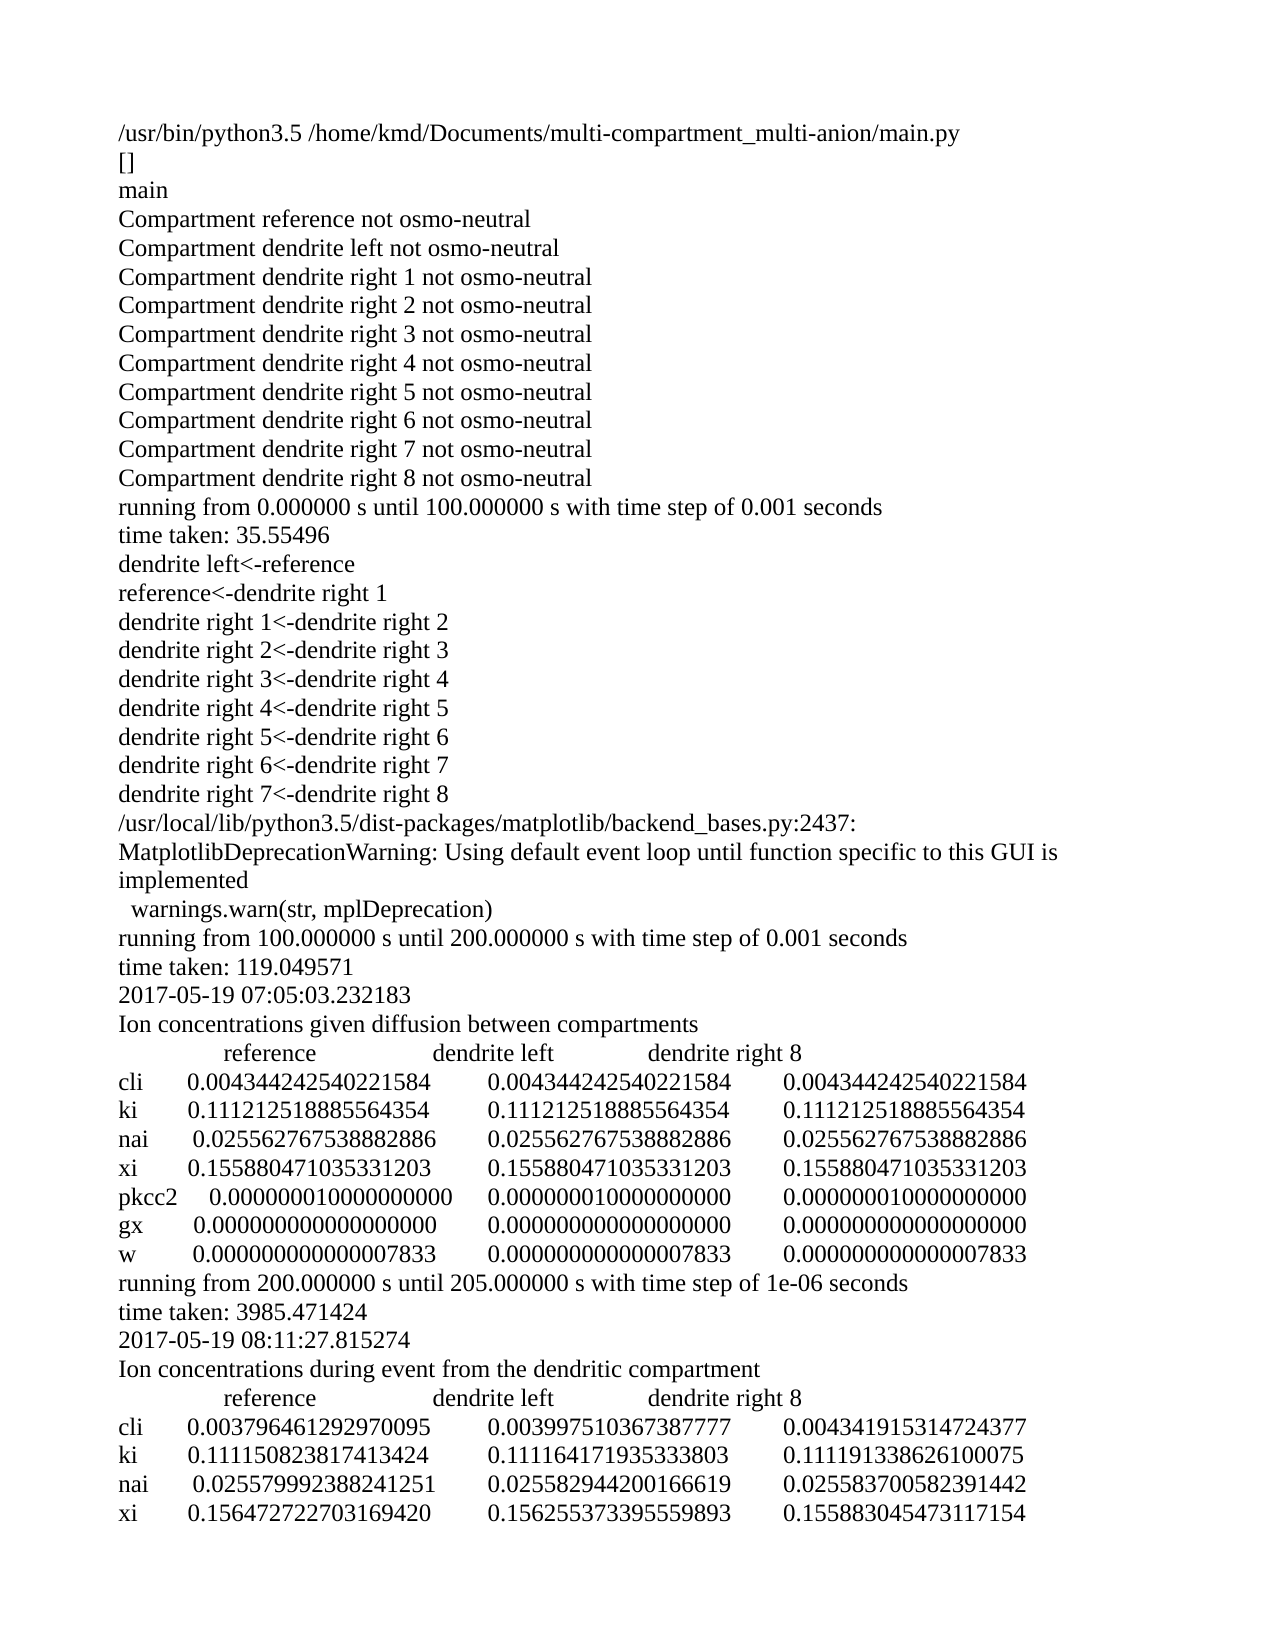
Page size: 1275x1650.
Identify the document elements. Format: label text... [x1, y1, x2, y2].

text pkcc2 0.000000010000000000 0.000000010000000000 0.000000010000000000 [118, 1182, 1157, 1211]
text cli 0.004344242540221584 0.004344242540221584 0.004344242540221584 [118, 1067, 1157, 1096]
text reference dendrite left dendrite right 8 [118, 1383, 1157, 1412]
text reference dendrite left dendrite right 8 [118, 1038, 1157, 1067]
text /usr/local/lib/python3.5/dist-packages/matplotlib/backend_bases.py:2437: MatplotlibDeprecationWarning: Using default event loop until function specific to this GUI is implemented [118, 808, 1157, 894]
text reference<-dendrite right 1 [118, 578, 1157, 607]
text ki 0.111150823817413424 0.111164171935333803 0.111191338626100075 [118, 1441, 1157, 1469]
text nai 0.025562767538882886 0.025562767538882886 0.025562767538882886 [118, 1124, 1157, 1153]
text dendrite right 1<-dendrite right 2 [118, 607, 1157, 636]
text Compartment dendrite right 2 not osmo-neutral [118, 291, 1157, 319]
text ki 0.111212518885564354 0.111212518885564354 0.111212518885564354 [118, 1096, 1157, 1124]
text Compartment dendrite right 3 not osmo-neutral [118, 319, 1157, 348]
text running from 0.000000 s until 100.000000 s with time step of 0.001 seconds [118, 492, 1157, 521]
text running from 200.000000 s until 205.000000 s with time step of 1e-06 seconds [118, 1268, 1157, 1297]
text Ion concentrations given diffusion between compartments [118, 1009, 1157, 1038]
text Ion concentrations during event from the dendritic compartment [118, 1354, 1157, 1383]
text running from 100.000000 s until 200.000000 s with time step of 0.001 seconds [118, 923, 1157, 952]
text [] [118, 147, 1157, 176]
text w 0.000000000000007833 0.000000000000007833 0.000000000000007833 [118, 1239, 1157, 1268]
text Compartment dendrite right 4 not osmo-neutral [118, 348, 1157, 377]
text 2017-05-19 08:11:27.815274 [118, 1326, 1157, 1354]
text gx 0.000000000000000000 0.000000000000000000 0.000000000000000000 [118, 1211, 1157, 1239]
text Compartment dendrite left not osmo-neutral [118, 233, 1157, 262]
text dendrite right 4<-dendrite right 5 [118, 693, 1157, 722]
text /usr/bin/python3.5 /home/kmd/Documents/multi-compartment_multi-anion/main.py [118, 118, 1157, 147]
text time taken: 119.049571 [118, 952, 1157, 981]
text main [118, 176, 1157, 204]
text Compartment dendrite right 5 not osmo-neutral [118, 377, 1157, 406]
text dendrite left<-reference [118, 549, 1157, 578]
text Compartment reference not osmo-neutral [118, 204, 1157, 233]
text dendrite right 3<-dendrite right 4 [118, 664, 1157, 693]
text Compartment dendrite right 7 not osmo-neutral [118, 434, 1157, 463]
text dendrite right 2<-dendrite right 3 [118, 636, 1157, 664]
text Compartment dendrite right 8 not osmo-neutral [118, 463, 1157, 492]
text dendrite right 5<-dendrite right 6 [118, 722, 1157, 751]
text nai 0.025579992388241251 0.025582944200166619 0.025583700582391442 [118, 1469, 1157, 1498]
text dendrite right 7<-dendrite right 8 [118, 779, 1157, 808]
text xi 0.156472722703169420 0.156255373395559893 0.155883045473117154 [118, 1498, 1157, 1527]
text time taken: 35.55496 [118, 521, 1157, 549]
text Compartment dendrite right 6 not osmo-neutral [118, 406, 1157, 434]
text Compartment dendrite right 1 not osmo-neutral [118, 262, 1157, 291]
text 2017-05-19 07:05:03.232183 [118, 981, 1157, 1009]
text time taken: 3985.471424 [118, 1297, 1157, 1326]
text dendrite right 6<-dendrite right 7 [118, 751, 1157, 779]
text cli 0.003796461292970095 0.003997510367387777 0.004341915314724377 [118, 1412, 1157, 1441]
text xi 0.155880471035331203 0.155880471035331203 0.155880471035331203 [118, 1153, 1157, 1182]
text warnings.warn(str, mplDeprecation) [118, 894, 1157, 923]
